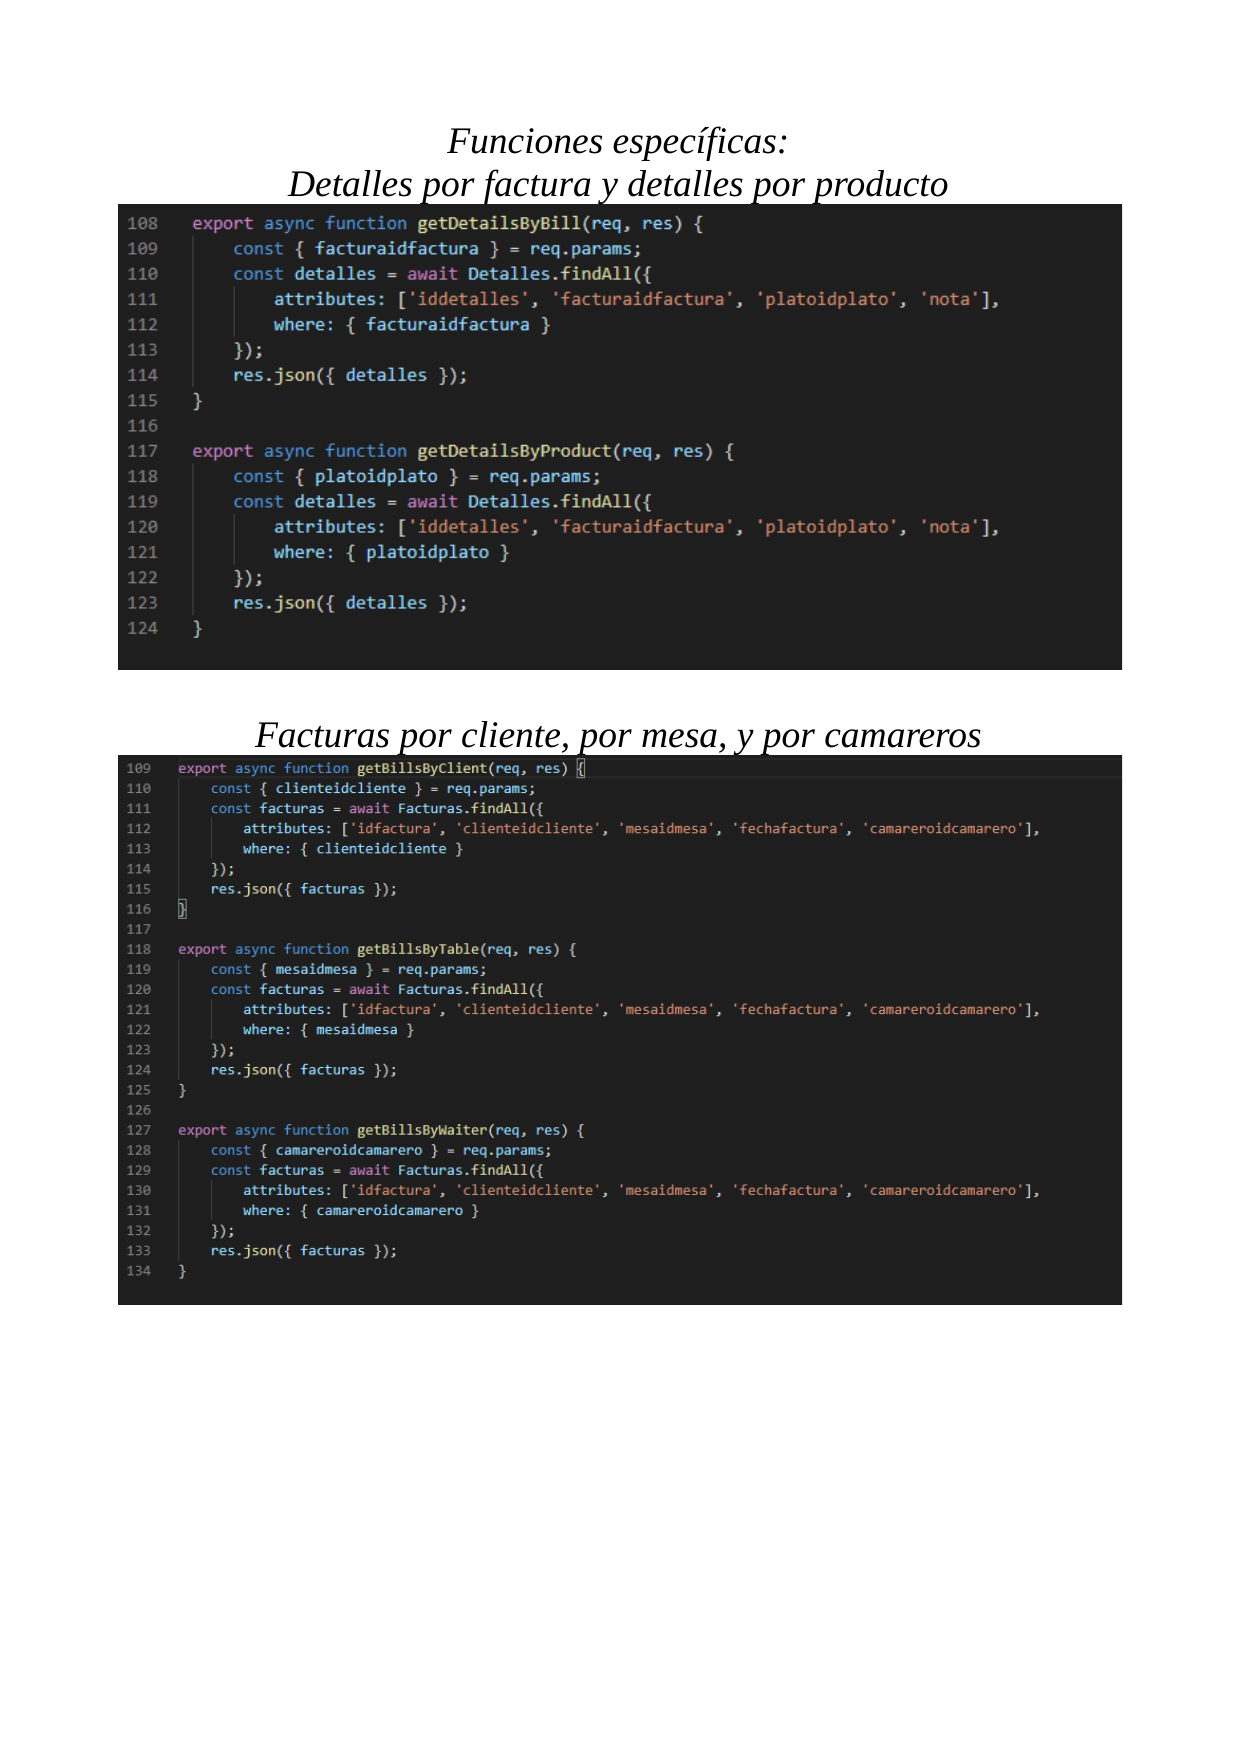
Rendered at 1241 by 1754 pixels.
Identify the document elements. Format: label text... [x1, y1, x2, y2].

text Funciones específicas: [118, 118, 1122, 161]
picture [118, 204, 1123, 670]
text Detalles por factura y detalles por producto [118, 161, 1122, 204]
text Facturas por cliente, por mesa, y por camareros [118, 712, 1122, 755]
picture [118, 755, 1123, 1305]
